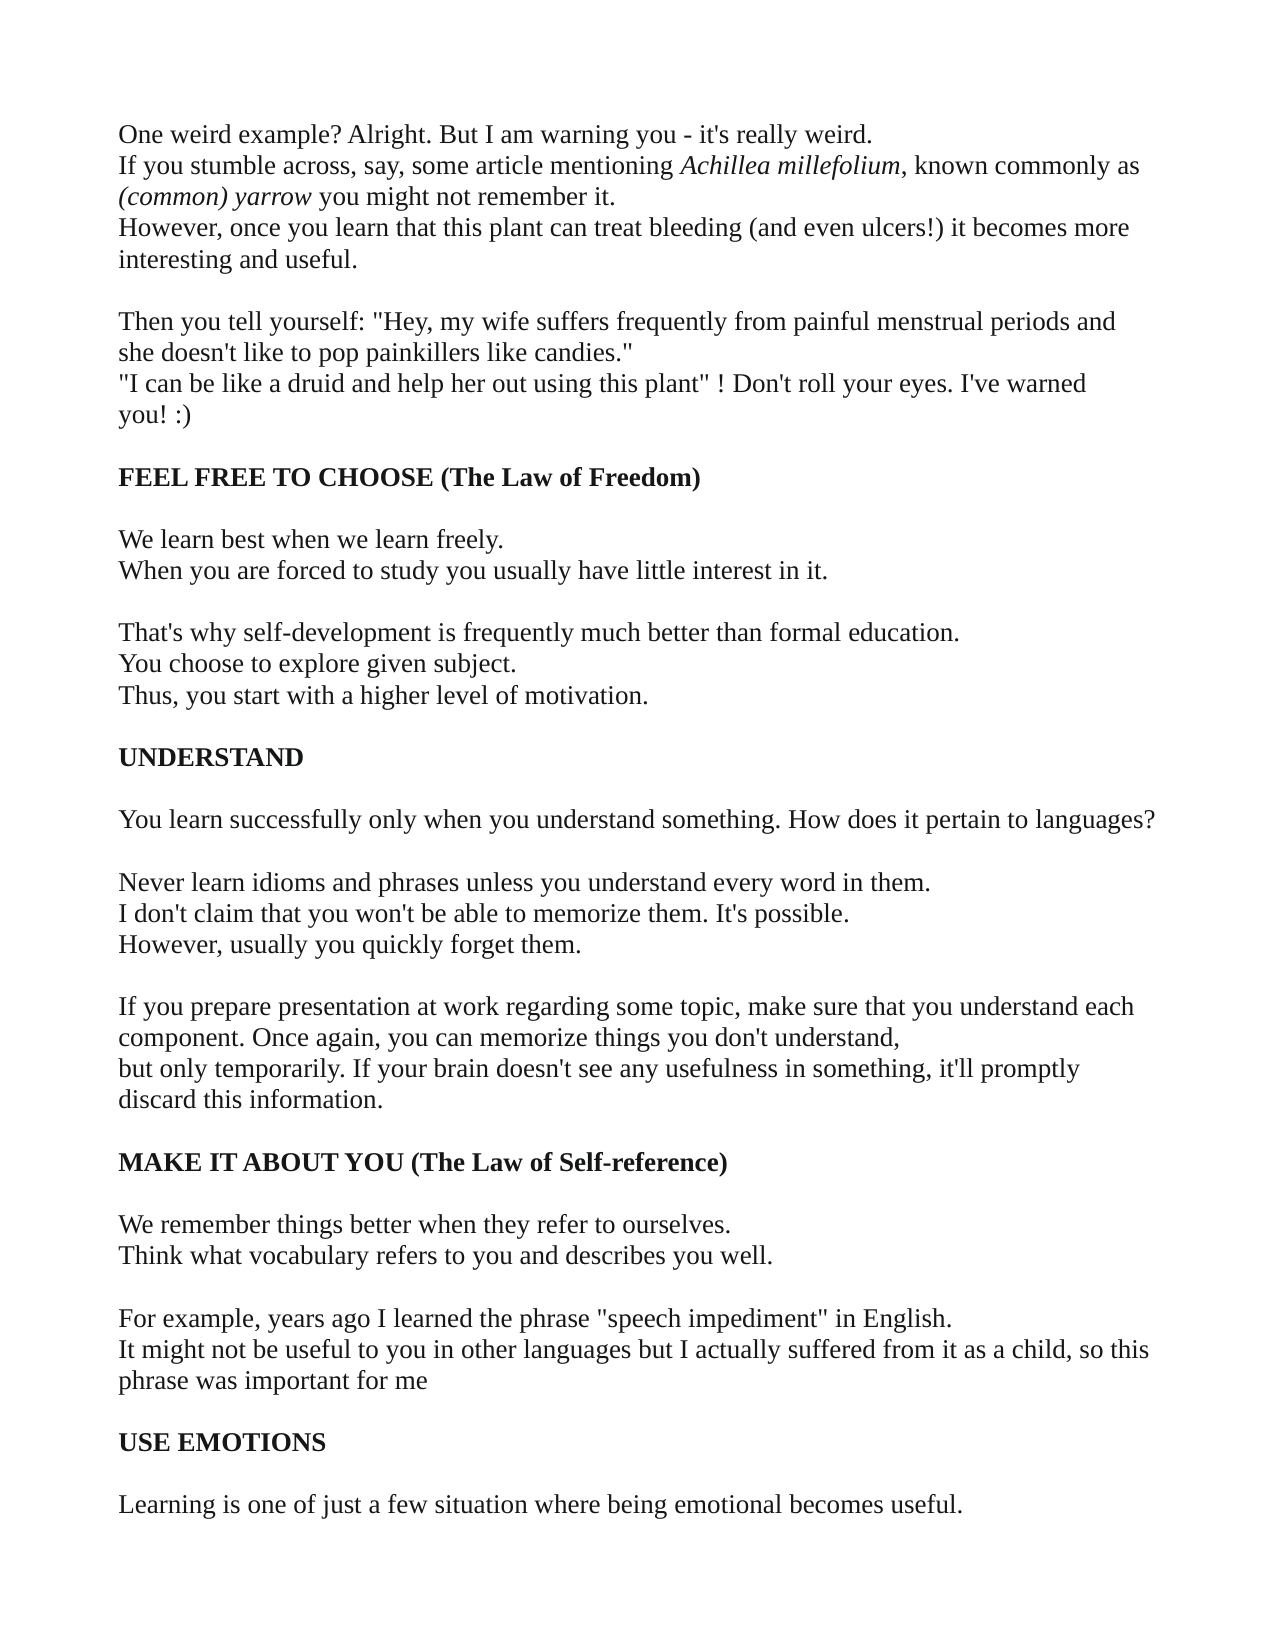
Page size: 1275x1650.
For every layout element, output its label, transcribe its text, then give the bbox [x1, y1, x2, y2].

text You learn successfully only when you understand something. How does it pertain to languages? [118, 803, 1157, 834]
text Learning is one of just a few situation where being emotional becomes useful. [118, 1488, 1157, 1520]
text but only temporarily. If your brain doesn't see any usefulness in something, it'll promptly discard this information. [118, 1052, 1157, 1115]
text It might not be useful to you in other languages but I actually suffered from it as a child, so this phrase was important for me [118, 1333, 1157, 1395]
text I don't claim that you won't be able to memorize them. It's possible. [118, 897, 1157, 928]
text That's why self-development is frequently much better than formal education. [118, 616, 1157, 648]
text Think what vocabulary refers to you and describes you well. [118, 1239, 1157, 1271]
text Thus, you start with a higher level of motivation. [118, 679, 1157, 710]
text We remember things better when they refer to ourselves. [118, 1208, 1157, 1239]
text We learn best when we learn freely. [118, 523, 1157, 554]
text However, usually you quickly forget them. [118, 928, 1157, 959]
subtitle FEEL FREE TO CHOOSE (The Law of Freedom) [118, 461, 1157, 492]
text If you prepare presentation at work regarding some topic, make sure that you understand each component. Once again, you can memorize things you don't understand, [118, 990, 1157, 1052]
subtitle USE EMOTIONS [118, 1426, 1157, 1457]
text You choose to explore given subject. [118, 648, 1157, 679]
subtitle UNDERSTAND [118, 741, 1157, 772]
text When you are forced to study you usually have little interest in it. [118, 554, 1157, 585]
text Never learn idioms and phrases unless you understand every word in them. [118, 866, 1157, 897]
subtitle MAKE IT ABOUT YOU (The Law of Self-reference) [118, 1146, 1157, 1177]
text If you stumble across, say, some article mentioning Achillea millefolium, known commonly as (common) yarrow you might not remember it. [118, 149, 1157, 212]
text One weird example? Alright. But I am warning you - it's really weird. [118, 118, 1157, 149]
text For example, years ago I learned the phrase "speech impediment" in English. [118, 1302, 1157, 1333]
text However, once you learn that this plant can treat bleeding (and even ulcers!) it becomes more interesting and useful. [118, 212, 1157, 274]
text Then you tell yourself: "Hey, my wife suffers frequently from painful menstrual periods and she doesn't like to pop painkillers like candies." [118, 305, 1157, 367]
text "I can be like a druid and help her out using this plant" ! Don't roll your eyes. I've warned you! :) [118, 367, 1157, 429]
